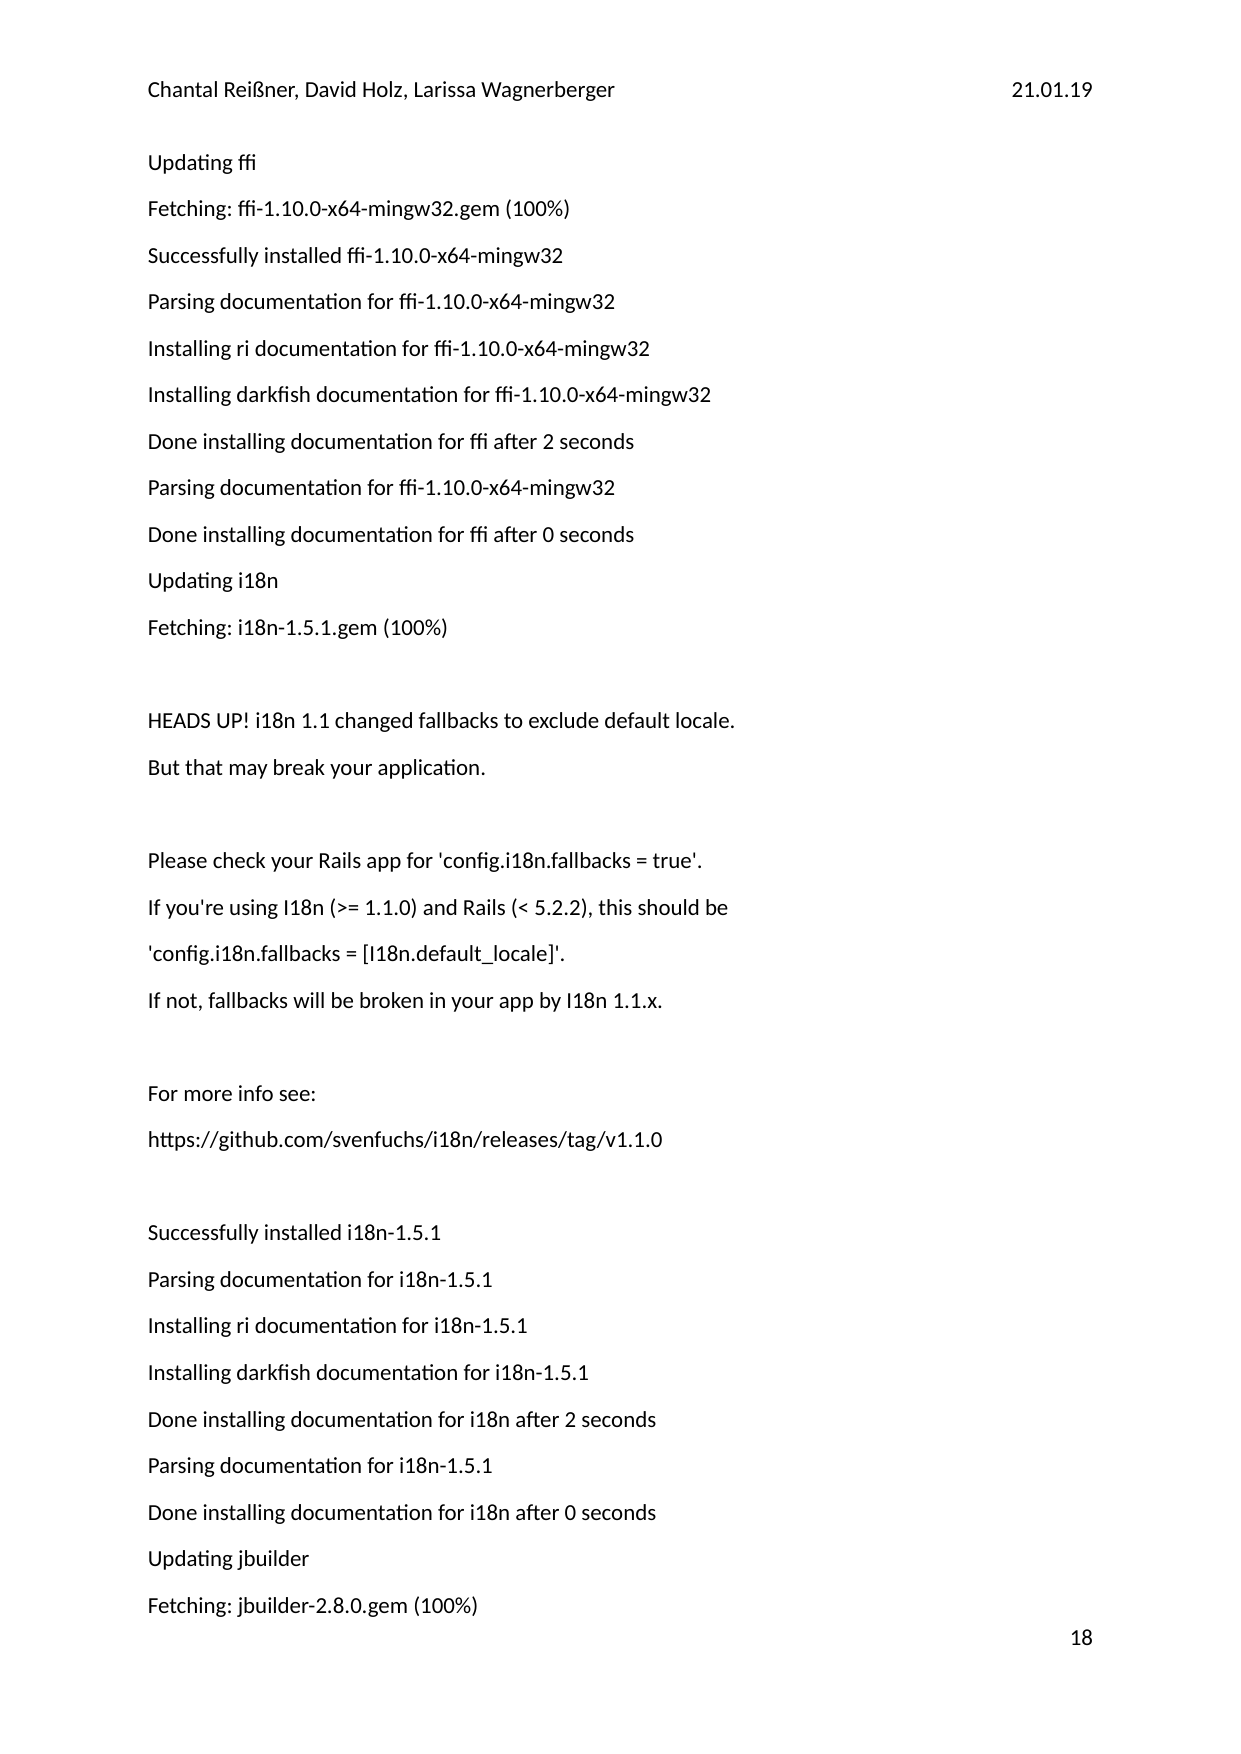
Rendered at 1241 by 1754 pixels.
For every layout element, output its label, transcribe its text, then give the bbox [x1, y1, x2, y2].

text Fetching: jbuilder-2.8.0.gem (100%) [148, 1591, 1093, 1619]
text 'config.i18n.fallbacks = [I18n.default_locale]'. [148, 939, 1093, 967]
text Installing ri documentation for ffi-1.10.0-x64-mingw32 [148, 334, 1093, 362]
text If you're using I18n (>= 1.1.0) and Rails (< 5.2.2), this should be [148, 893, 1093, 921]
text Successfully installed ffi-1.10.0-x64-mingw32 [148, 241, 1093, 269]
text Fetching: ffi-1.10.0-x64-mingw32.gem (100%) [148, 194, 1093, 222]
text Done installing documentation for i18n after 2 seconds [148, 1405, 1093, 1433]
text Done installing documentation for i18n after 0 seconds [148, 1498, 1093, 1526]
text Done installing documentation for ffi after 2 seconds [148, 427, 1093, 455]
text Installing ri documentation for i18n-1.5.1 [148, 1312, 1093, 1340]
text Parsing documentation for i18n-1.5.1 [148, 1265, 1093, 1293]
text Parsing documentation for i18n-1.5.1 [148, 1451, 1093, 1479]
text Installing darkfish documentation for i18n-1.5.1 [148, 1358, 1093, 1386]
text Updating jbuilder [148, 1544, 1093, 1572]
text If not, fallbacks will be broken in your app by I18n 1.1.x. [148, 986, 1093, 1014]
text Parsing documentation for ffi-1.10.0-x64-mingw32 [148, 287, 1093, 315]
text But that may break your application. [148, 753, 1093, 781]
text HEADS UP! i18n 1.1 changed fallbacks to exclude default locale. [148, 706, 1093, 734]
text Parsing documentation for ffi-1.10.0-x64-mingw32 [148, 473, 1093, 502]
text Installing darkfish documentation for ffi-1.10.0-x64-mingw32 [148, 380, 1093, 408]
text https://github.com/svenfuchs/i18n/releases/tag/v1.1.0 [148, 1125, 1093, 1153]
text Updating i18n [148, 567, 1093, 595]
text Successfully installed i18n-1.5.1 [148, 1218, 1093, 1247]
text For more info see: [148, 1079, 1093, 1107]
text Done installing documentation for ffi after 0 seconds [148, 520, 1093, 548]
text Updating ffi [148, 148, 1093, 176]
text Fetching: i18n-1.5.1.gem (100%) [148, 613, 1093, 641]
text Please check your Rails app for 'config.i18n.fallbacks = true'. [148, 846, 1093, 874]
